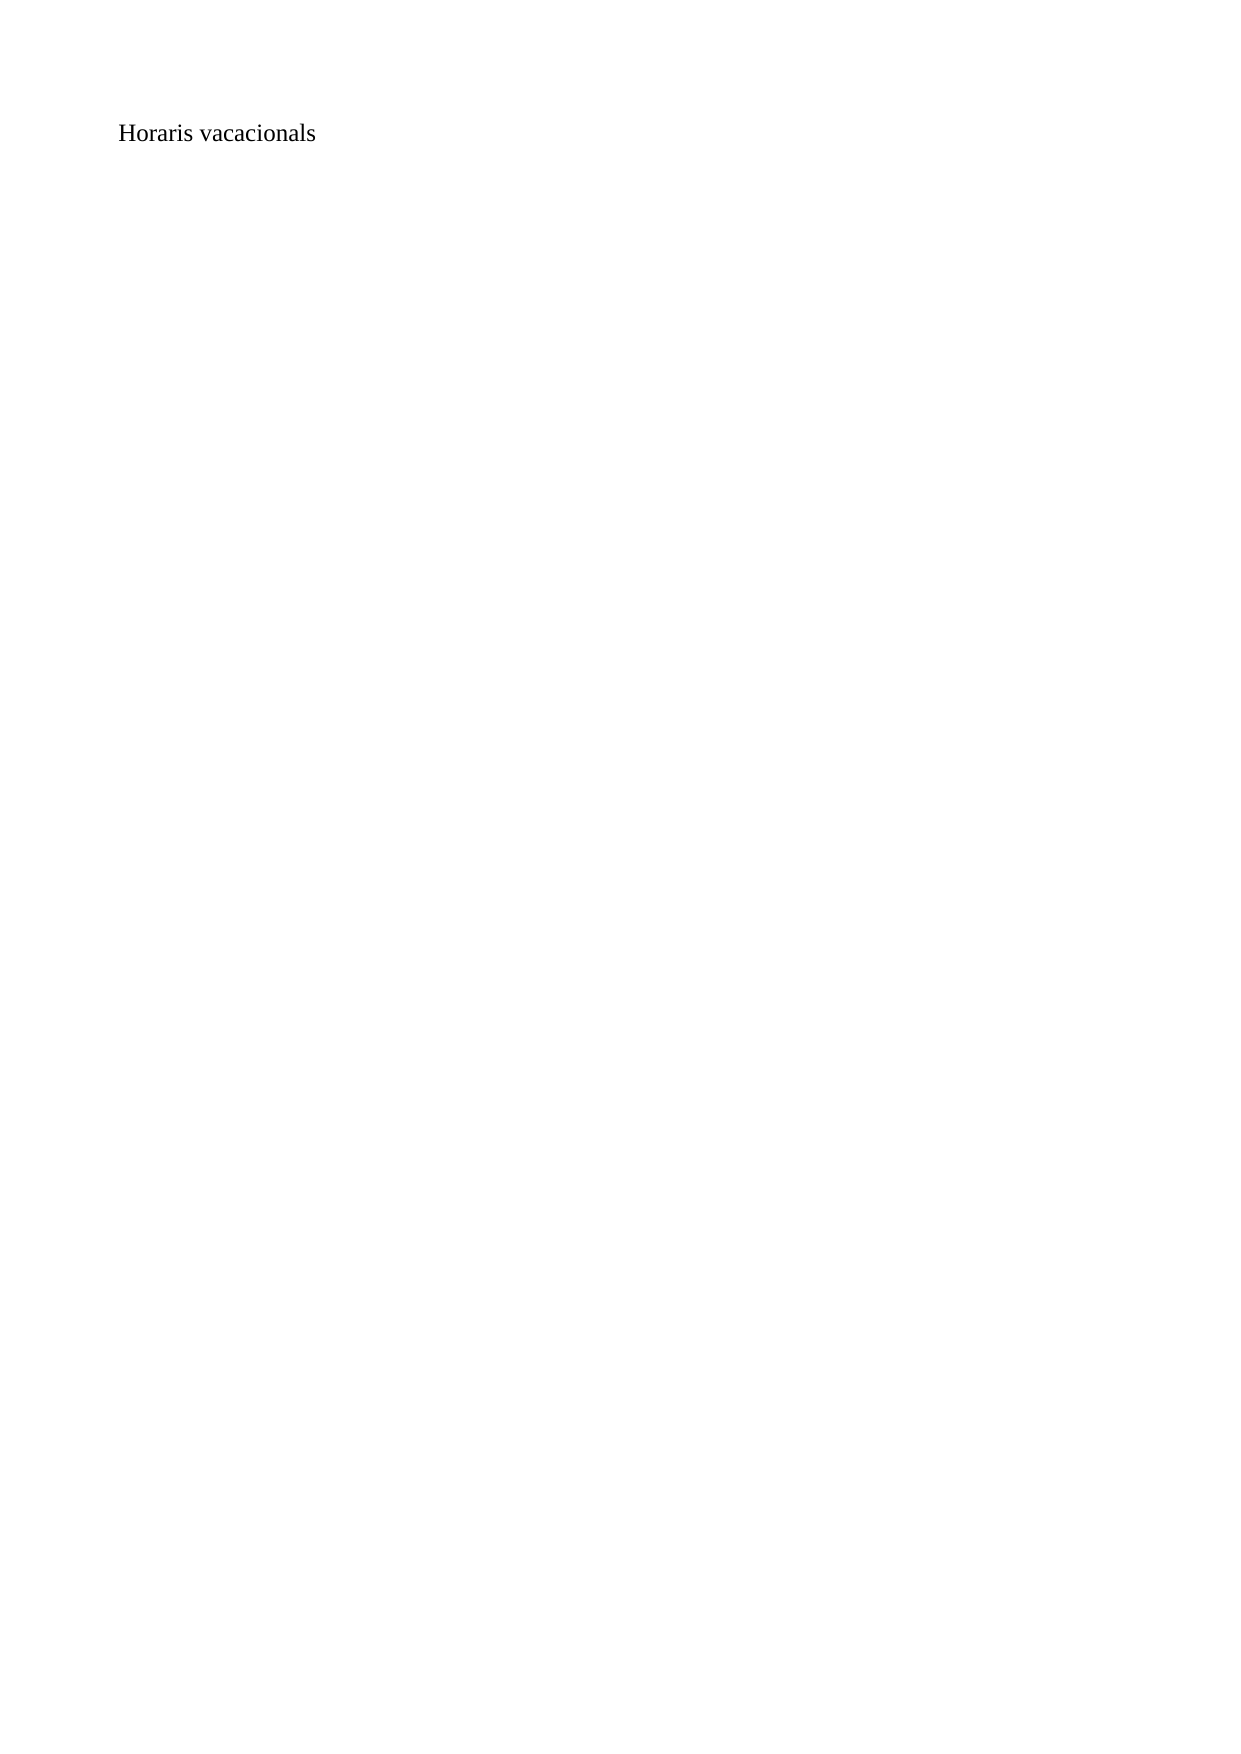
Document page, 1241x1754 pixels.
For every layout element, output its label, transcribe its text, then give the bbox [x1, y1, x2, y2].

text Horaris vacacionals [118, 118, 1122, 147]
